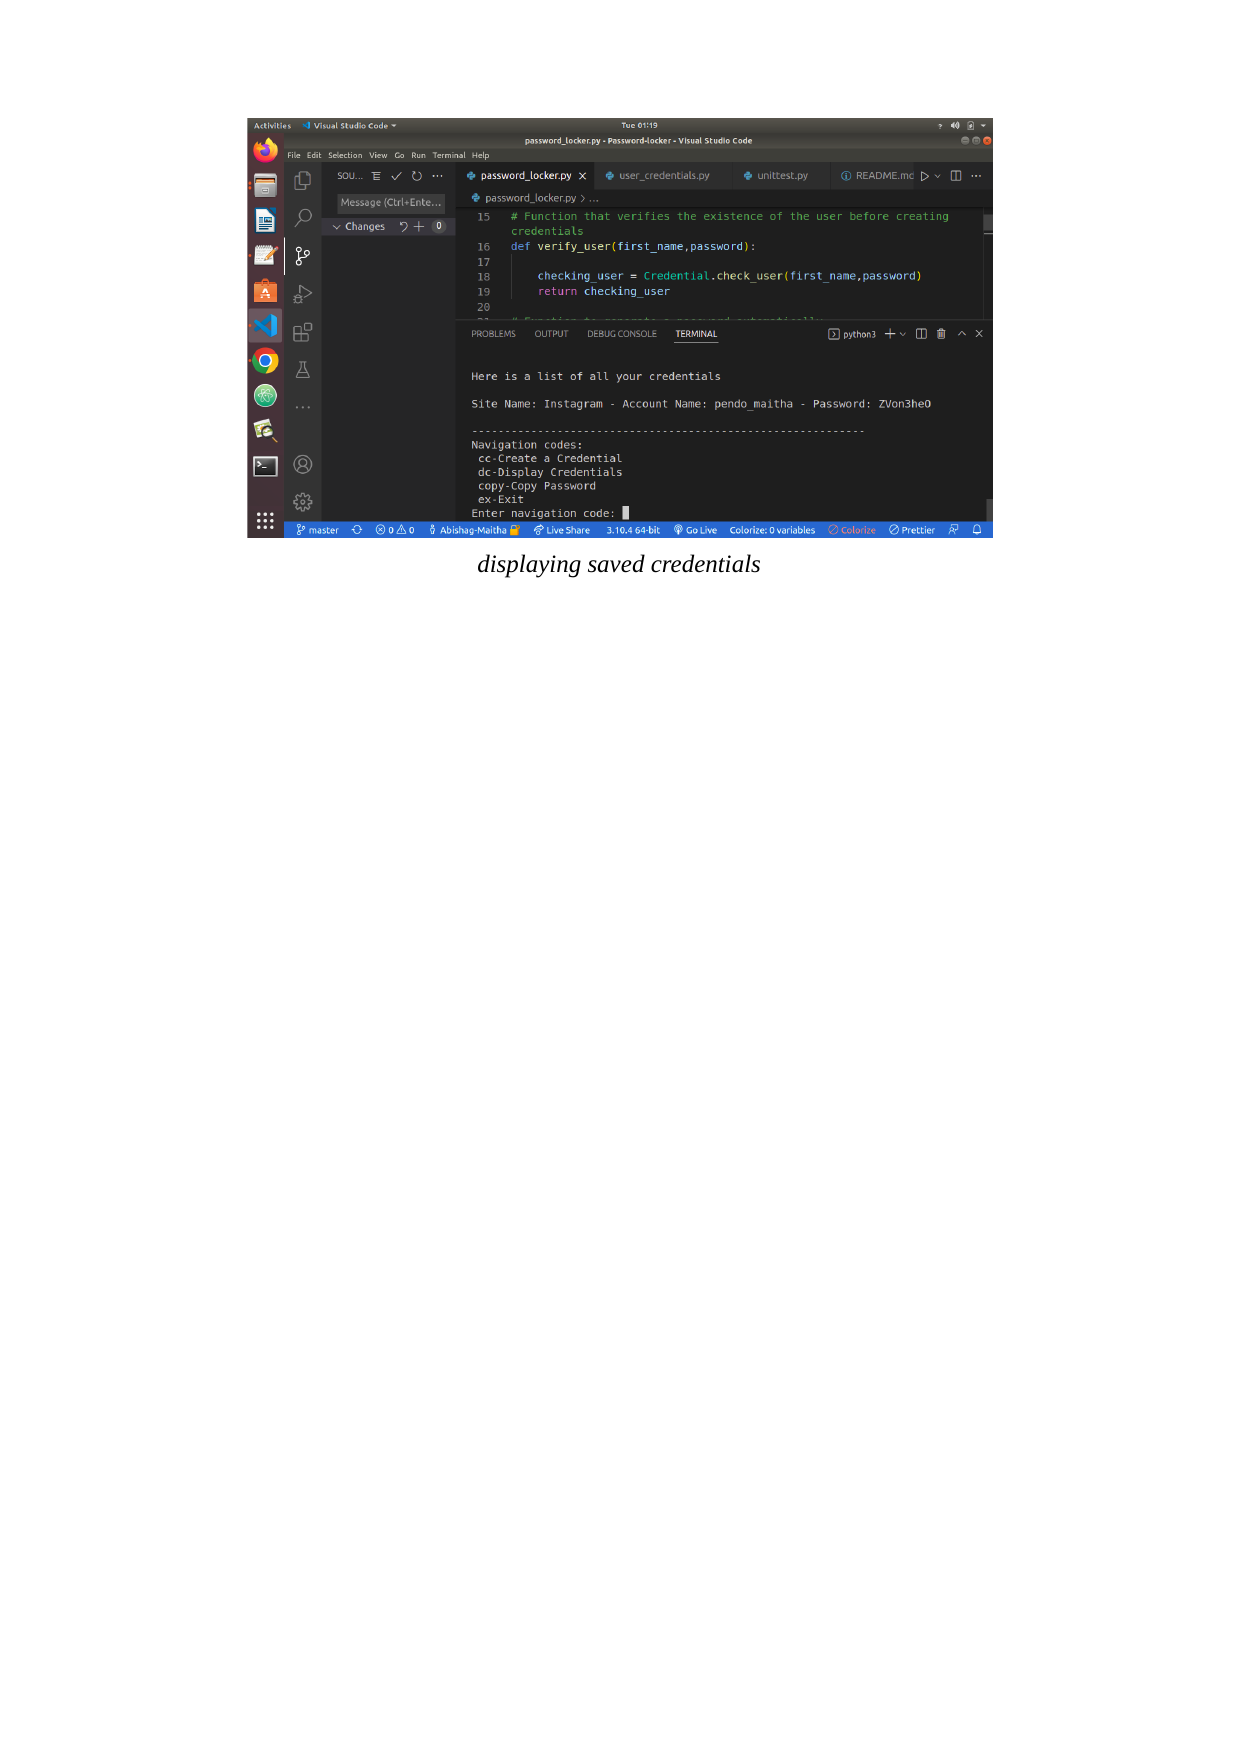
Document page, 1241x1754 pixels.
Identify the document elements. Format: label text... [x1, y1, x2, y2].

text displaying saved credentials [118, 549, 1122, 578]
picture [247, 118, 993, 538]
